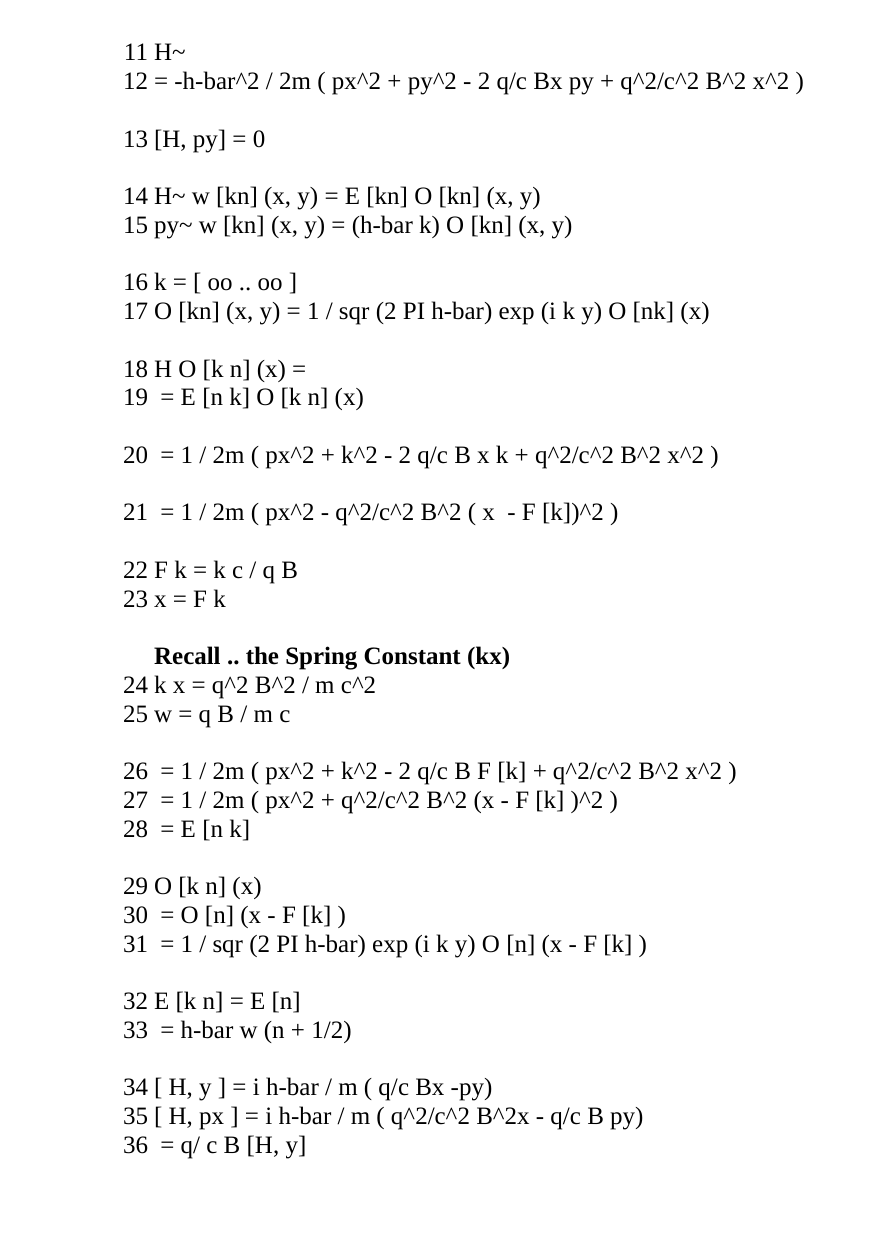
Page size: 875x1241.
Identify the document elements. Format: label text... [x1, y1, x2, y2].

table_cell E [k n] = E [n] [151, 986, 809, 1015]
table_cell [151, 728, 809, 756]
table_cell F k = k c / q B [151, 555, 809, 584]
table_cell [106, 958, 151, 986]
table_cell 32 [106, 986, 151, 1015]
table_cell = E [n k] O [k n] (x) [151, 383, 809, 411]
table_cell H~ w [kn] (x, y) = E [kn] O [kn] (x, y) [151, 181, 809, 210]
table_cell k = [ oo .. oo ] [151, 268, 809, 296]
table_cell [106, 469, 151, 497]
table_cell = 1 / 2m ( px^2 - q^2/c^2 B^2 ( x - F [k])^2 ) [151, 498, 809, 526]
table_cell [151, 613, 809, 641]
table_cell = 1 / sqr (2 PI h-bar) exp (i k y) O [n] (x - F [k] ) [151, 929, 809, 957]
table_cell 26 [106, 756, 151, 785]
table_cell Recall .. the Spring Constant (kx) [151, 641, 809, 670]
table_cell 20 [106, 440, 151, 469]
table_cell 18 [106, 354, 151, 382]
table_cell 33 [106, 1015, 151, 1044]
table_cell 36 [106, 1130, 151, 1159]
table_cell 21 [106, 498, 151, 526]
table_cell 28 [106, 814, 151, 842]
table_cell = E [n k] [151, 814, 809, 842]
table_cell [106, 1044, 151, 1072]
table_cell [151, 469, 809, 497]
table_cell 16 [106, 268, 151, 296]
table_cell 23 [106, 584, 151, 612]
table_cell O [k n] (x) [151, 871, 809, 900]
table_cell = -h-bar^2 / 2m ( px^2 + py^2 - 2 q/c Bx py + q^2/c^2 B^2 x^2 ) [151, 66, 809, 95]
table_cell 30 [106, 900, 151, 929]
table_cell [106, 325, 151, 354]
table_cell 12 [106, 66, 151, 95]
table_cell [151, 411, 809, 440]
table_cell 13 [106, 124, 151, 152]
table_cell 31 [106, 929, 151, 957]
table_cell [106, 728, 151, 756]
table_cell [151, 958, 809, 986]
table_cell H O [k n] (x) = [151, 354, 809, 382]
table_cell 25 [106, 699, 151, 727]
table_cell [151, 1159, 809, 1187]
table_cell [151, 1044, 809, 1072]
table_cell [151, 526, 809, 555]
table_cell [ H, y ] = i h-bar / m ( q/c Bx -py) [151, 1073, 809, 1101]
table_cell 27 [106, 785, 151, 814]
table_cell x = F k [151, 584, 809, 612]
table_cell [106, 641, 151, 670]
table_cell [106, 153, 151, 181]
table_cell 34 [106, 1073, 151, 1101]
table_cell [106, 239, 151, 267]
table_cell [106, 843, 151, 871]
table_cell w = q B / m c [151, 699, 809, 727]
table_cell = 1 / 2m ( px^2 + q^2/c^2 B^2 (x - F [k] )^2 ) [151, 785, 809, 814]
table_cell [106, 613, 151, 641]
table_cell [151, 95, 809, 124]
table_cell = q/ c B [H, y] [151, 1130, 809, 1159]
table_cell k x = q^2 B^2 / m c^2 [151, 670, 809, 699]
table_cell [151, 843, 809, 871]
table_cell py~ w [kn] (x, y) = (h-bar k) O [kn] (x, y) [151, 210, 809, 239]
table_cell 29 [106, 871, 151, 900]
table_cell [151, 239, 809, 267]
table_cell O [kn] (x, y) = 1 / sqr (2 PI h-bar) exp (i k y) O [nk] (x) [151, 296, 809, 325]
table_cell 24 [106, 670, 151, 699]
table_cell [106, 526, 151, 555]
table_cell [106, 95, 151, 124]
table_cell 14 [106, 181, 151, 210]
table_cell = h-bar w (n + 1/2) [151, 1015, 809, 1044]
table_cell 22 [106, 555, 151, 584]
table_cell [106, 411, 151, 440]
table_cell = 1 / 2m ( px^2 + k^2 - 2 q/c B x k + q^2/c^2 B^2 x^2 ) [151, 440, 809, 469]
table_cell [151, 325, 809, 354]
table_cell 17 [106, 296, 151, 325]
table_cell 35 [106, 1101, 151, 1130]
table_cell 19 [106, 383, 151, 411]
table_cell = 1 / 2m ( px^2 + k^2 - 2 q/c B F [k] + q^2/c^2 B^2 x^2 ) [151, 756, 809, 785]
table_cell = O [n] (x - F [k] ) [151, 900, 809, 929]
table_cell [H, py] = 0 [151, 124, 809, 152]
table_cell H~ [151, 38, 809, 66]
table_cell 11 [106, 38, 151, 66]
table_cell 15 [106, 210, 151, 239]
table_cell [151, 153, 809, 181]
table_cell [ H, px ] = i h-bar / m ( q^2/c^2 B^2x - q/c B py) [151, 1101, 809, 1130]
table_cell [106, 1159, 151, 1187]
